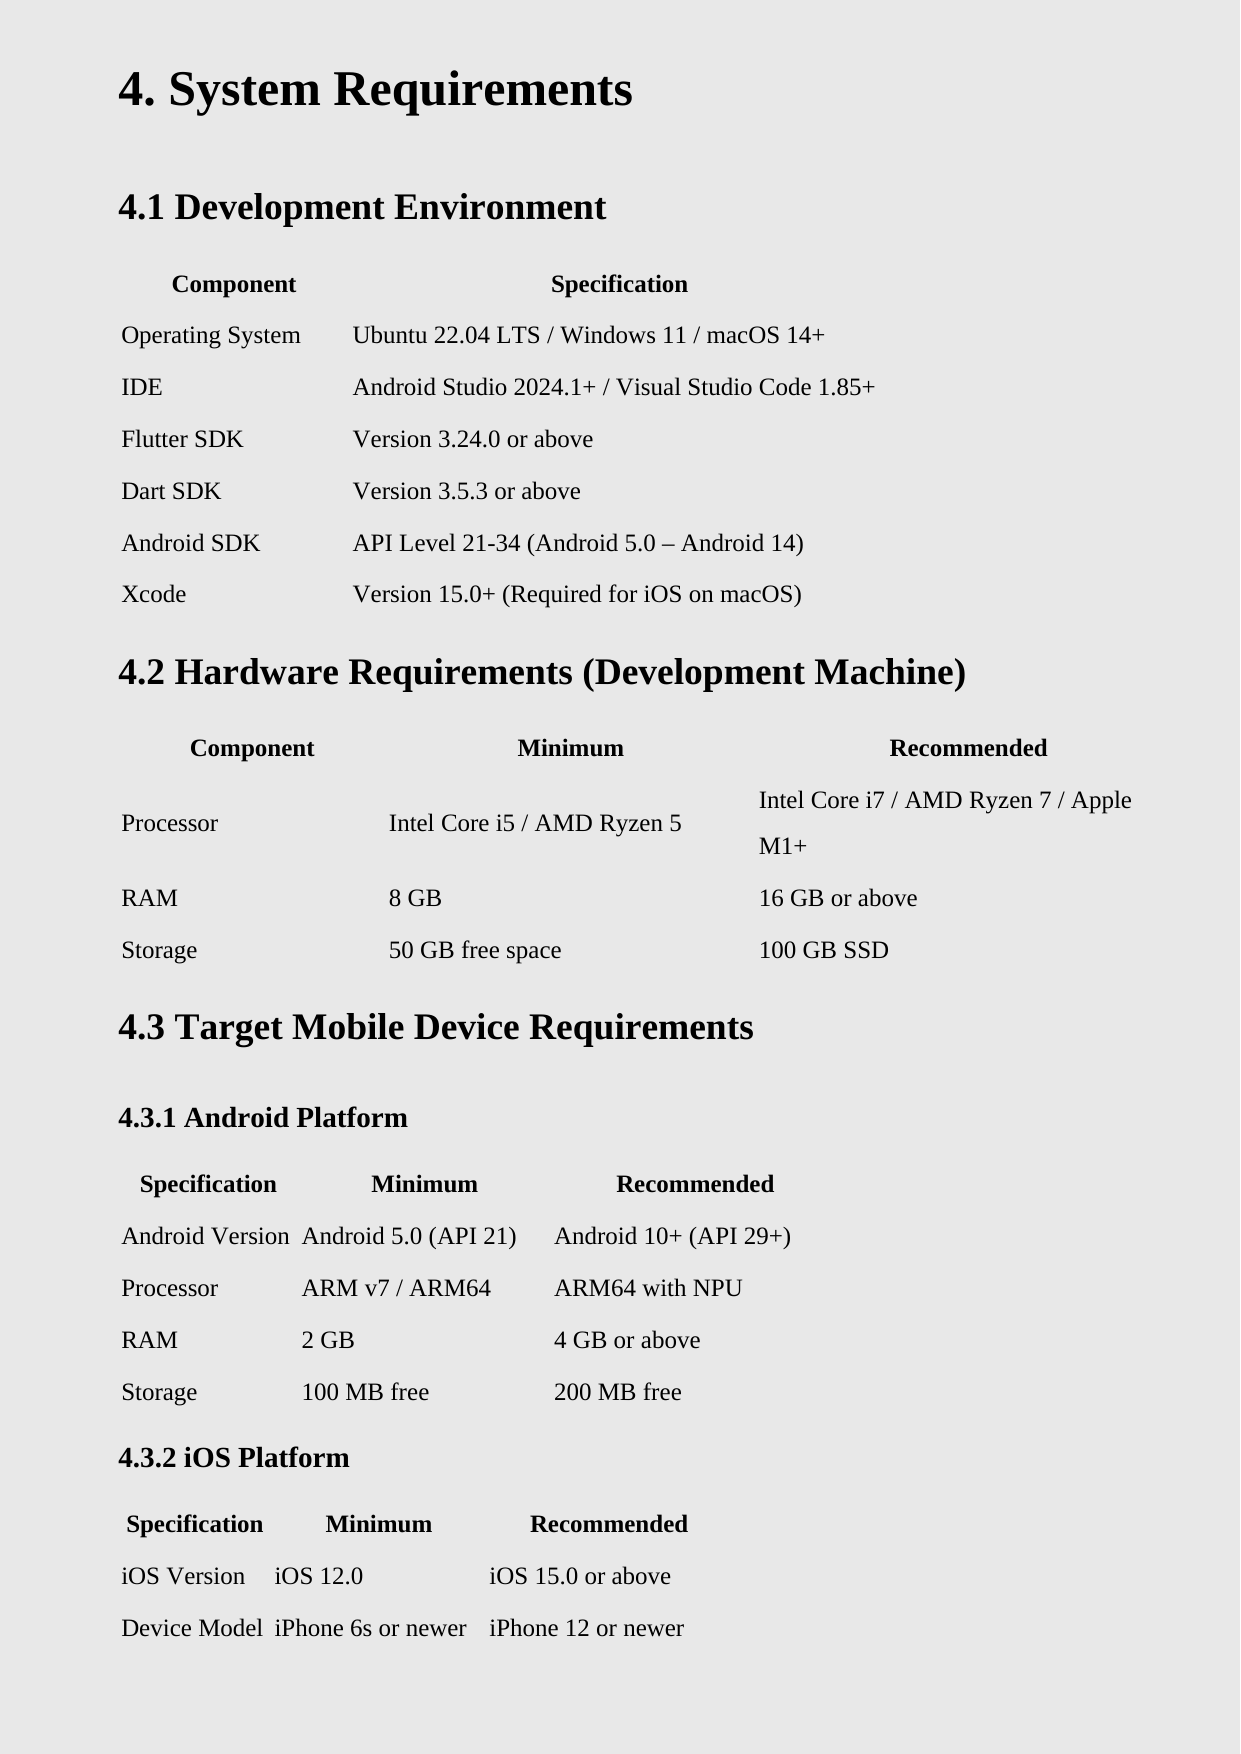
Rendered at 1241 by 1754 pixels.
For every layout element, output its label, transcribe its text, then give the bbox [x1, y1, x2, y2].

table_cell ARM v7 / ARM64 [299, 1270, 551, 1322]
subtitle 4.3.2 iOS Platform [118, 1440, 1181, 1473]
table_cell 100 MB free [299, 1374, 551, 1425]
table_header Recommended [551, 1167, 839, 1218]
table_header Specification [118, 1167, 298, 1218]
table_cell iPhone 6s or newer [271, 1610, 486, 1661]
table_cell 50 GB free space [386, 932, 756, 983]
table_cell 100 GB SSD [756, 932, 1181, 983]
table_cell Storage [118, 1374, 298, 1425]
table_cell iOS 12.0 [271, 1558, 486, 1610]
table_cell RAM [118, 1322, 298, 1374]
table_header Recommended [486, 1506, 731, 1558]
table_cell Android SDK [118, 525, 349, 576]
table_cell Operating System [118, 318, 349, 369]
table_cell Xcode [118, 576, 349, 628]
table_cell 4 GB or above [551, 1322, 839, 1374]
table_cell Ubuntu 22.04 LTS / Windows 11 / macOS 14+ [350, 318, 889, 369]
table_cell iOS 15.0 or above [486, 1558, 731, 1610]
table_cell 2 GB [299, 1322, 551, 1374]
subtitle 4.3.1 Android Platform [118, 1100, 1181, 1134]
table_cell Storage [118, 932, 386, 983]
subtitle 4.1 Development Environment [118, 184, 1181, 227]
table_header Specification [118, 1506, 271, 1558]
table_cell ARM64 with NPU [551, 1270, 839, 1322]
table_cell Android Version [118, 1218, 298, 1270]
subtitle 4. System Requirements [118, 59, 1181, 117]
table_cell Version 3.5.3 or above [350, 473, 889, 525]
table_header Minimum [271, 1506, 486, 1558]
table_cell Android 5.0 (API 21) [299, 1218, 551, 1270]
table_cell Device Model [118, 1610, 271, 1661]
table_header Minimum [299, 1167, 551, 1218]
table_cell API Level 21-34 (Android 5.0 – Android 14) [350, 525, 889, 576]
table_cell Processor [118, 1270, 298, 1322]
table_cell Android 10+ (API 29+) [551, 1218, 839, 1270]
subtitle 4.3 Target Mobile Device Requirements [118, 1004, 1181, 1047]
table_header Minimum [386, 731, 756, 782]
table_cell Intel Core i5 / AMD Ryzen 5 [386, 782, 756, 880]
table_cell Processor [118, 782, 386, 880]
table_cell iPhone 12 or newer [486, 1610, 731, 1661]
table_header Recommended [756, 731, 1181, 782]
table_header Component [118, 266, 349, 318]
table_cell Android Studio 2024.1+ / Visual Studio Code 1.85+ [350, 369, 889, 421]
table_cell Version 3.24.0 or above [350, 421, 889, 473]
table_cell Version 15.0+ (Required for iOS on macOS) [350, 576, 889, 628]
table_cell iOS Version [118, 1558, 271, 1610]
table_cell 200 MB free [551, 1374, 839, 1425]
table_cell 8 GB [386, 880, 756, 932]
table_cell 16 GB or above [756, 880, 1181, 932]
table_header Specification [350, 266, 889, 318]
table_cell IDE [118, 369, 349, 421]
table_cell RAM [118, 880, 386, 932]
table_cell Dart SDK [118, 473, 349, 525]
table_cell Intel Core i7 / AMD Ryzen 7 / Apple M1+ [756, 782, 1181, 880]
subtitle 4.2 Hardware Requirements (Development Machine) [118, 649, 1181, 692]
table_cell Flutter SDK [118, 421, 349, 473]
table_header Component [118, 731, 386, 782]
